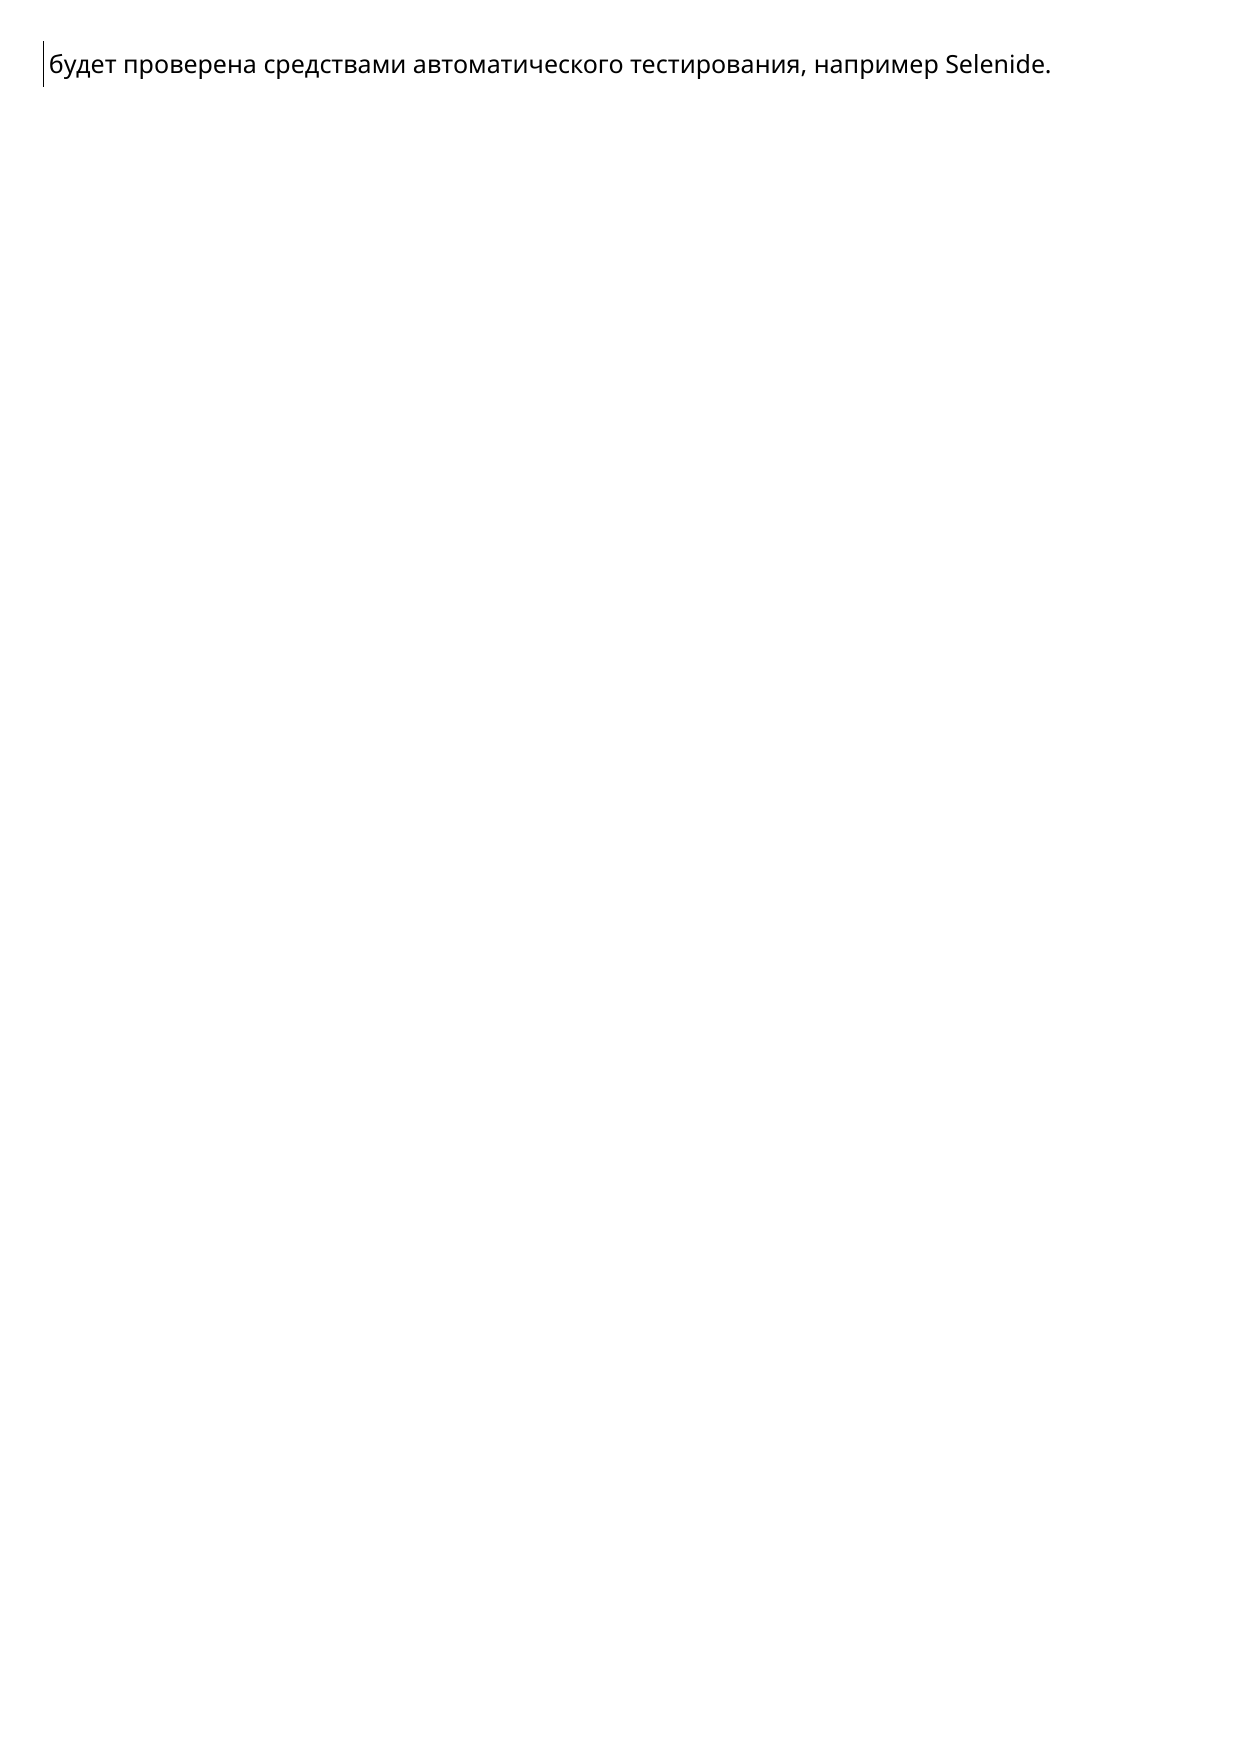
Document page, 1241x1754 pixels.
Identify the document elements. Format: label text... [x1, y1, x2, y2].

table_header будет проверена средствами автоматического тестирования, например Selenide. [44, 41, 1208, 87]
